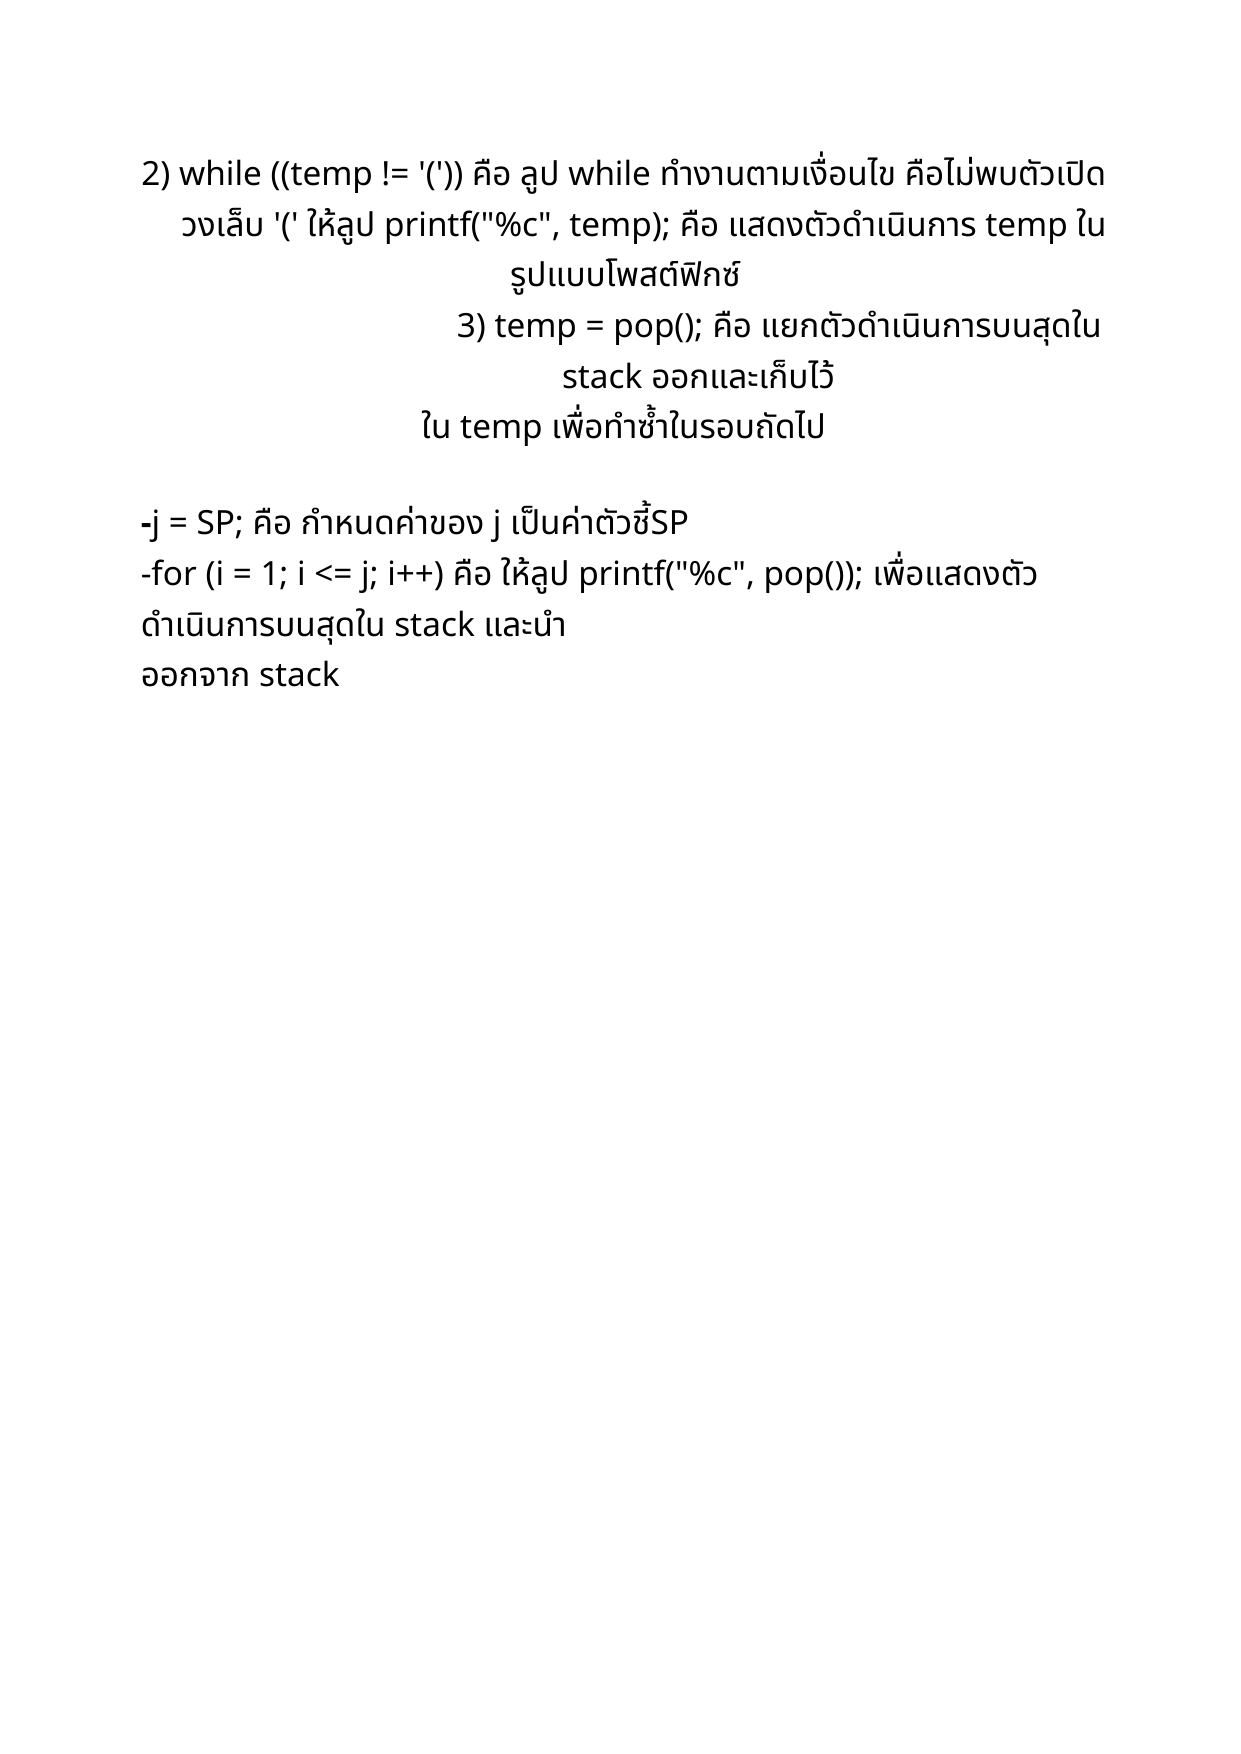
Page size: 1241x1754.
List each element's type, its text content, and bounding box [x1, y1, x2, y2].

text 2) while ((temp != '(')) คือ ลูป while ทำงานตามเงื่อนไข คือไม่พบตัวเปิด [141, 150, 1106, 201]
text ออกจาก stack [141, 651, 1106, 702]
text 3) temp = pop(); คือ แยกตัวดำเนินการบนสุดใน stack ออกและเก็บไว้ [291, 302, 1106, 403]
text วงเล็บ '(' ให้ลูป printf("%c", temp); คือ แสดงตัวดำเนินการ temp ใน [141, 201, 1106, 251]
text รูปแบบโพสต์ฟิกซ์ [366, 251, 1106, 302]
text -for (i = 1; i <= j; i++) คือ ให้ลูป printf("%c", pop()); เพื่อแสดงตัวดำเนินการบนสุดใน stack และนำ [141, 550, 1106, 651]
text -j = SP; คือ กำหนดค่าของ j เป็นค่าตัวชี้SP [141, 499, 1106, 550]
text ใน temp เพื่อทำซ้ำในรอบถัดไป [141, 403, 1106, 454]
